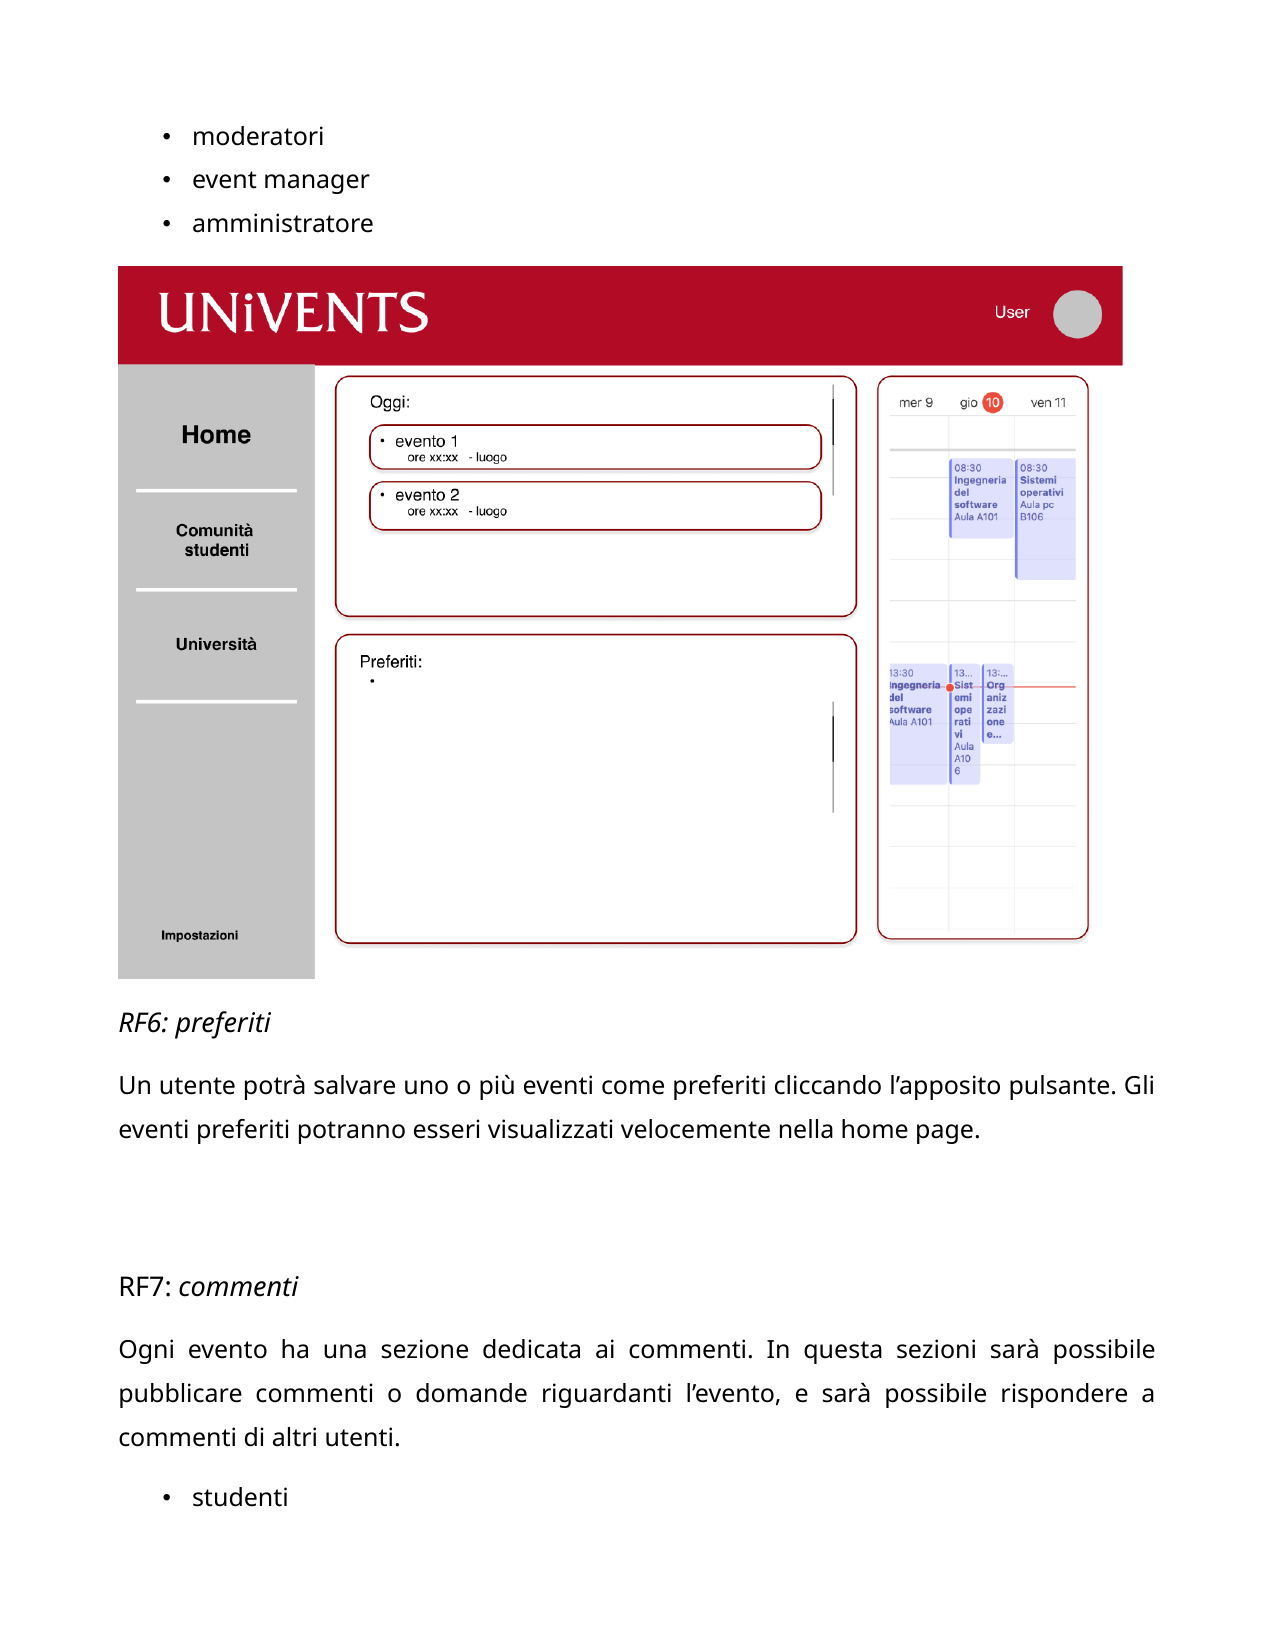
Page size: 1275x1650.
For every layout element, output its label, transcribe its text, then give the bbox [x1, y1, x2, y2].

list event manager [162, 162, 1157, 196]
text Ogni evento ha una sezione dedicata ai commenti. In questa sezioni sarà possibile pubblicare commenti o domande riguardanti l’evento, e sarà possibile rispondere a commenti di altri utenti. [118, 1332, 1157, 1453]
text RF6: preferiti [118, 1004, 1157, 1041]
list moderatori [162, 118, 1157, 152]
text RF7: commenti [118, 1268, 1157, 1304]
picture [118, 266, 1123, 979]
list amministratore [162, 206, 1157, 240]
list studenti [162, 1480, 1157, 1514]
text Un utente potrà salvare uno o più eventi come preferiti cliccando l’apposito pulsante. Gli eventi preferiti potranno esseri visualizzati velocemente nella home page. [118, 1068, 1157, 1146]
